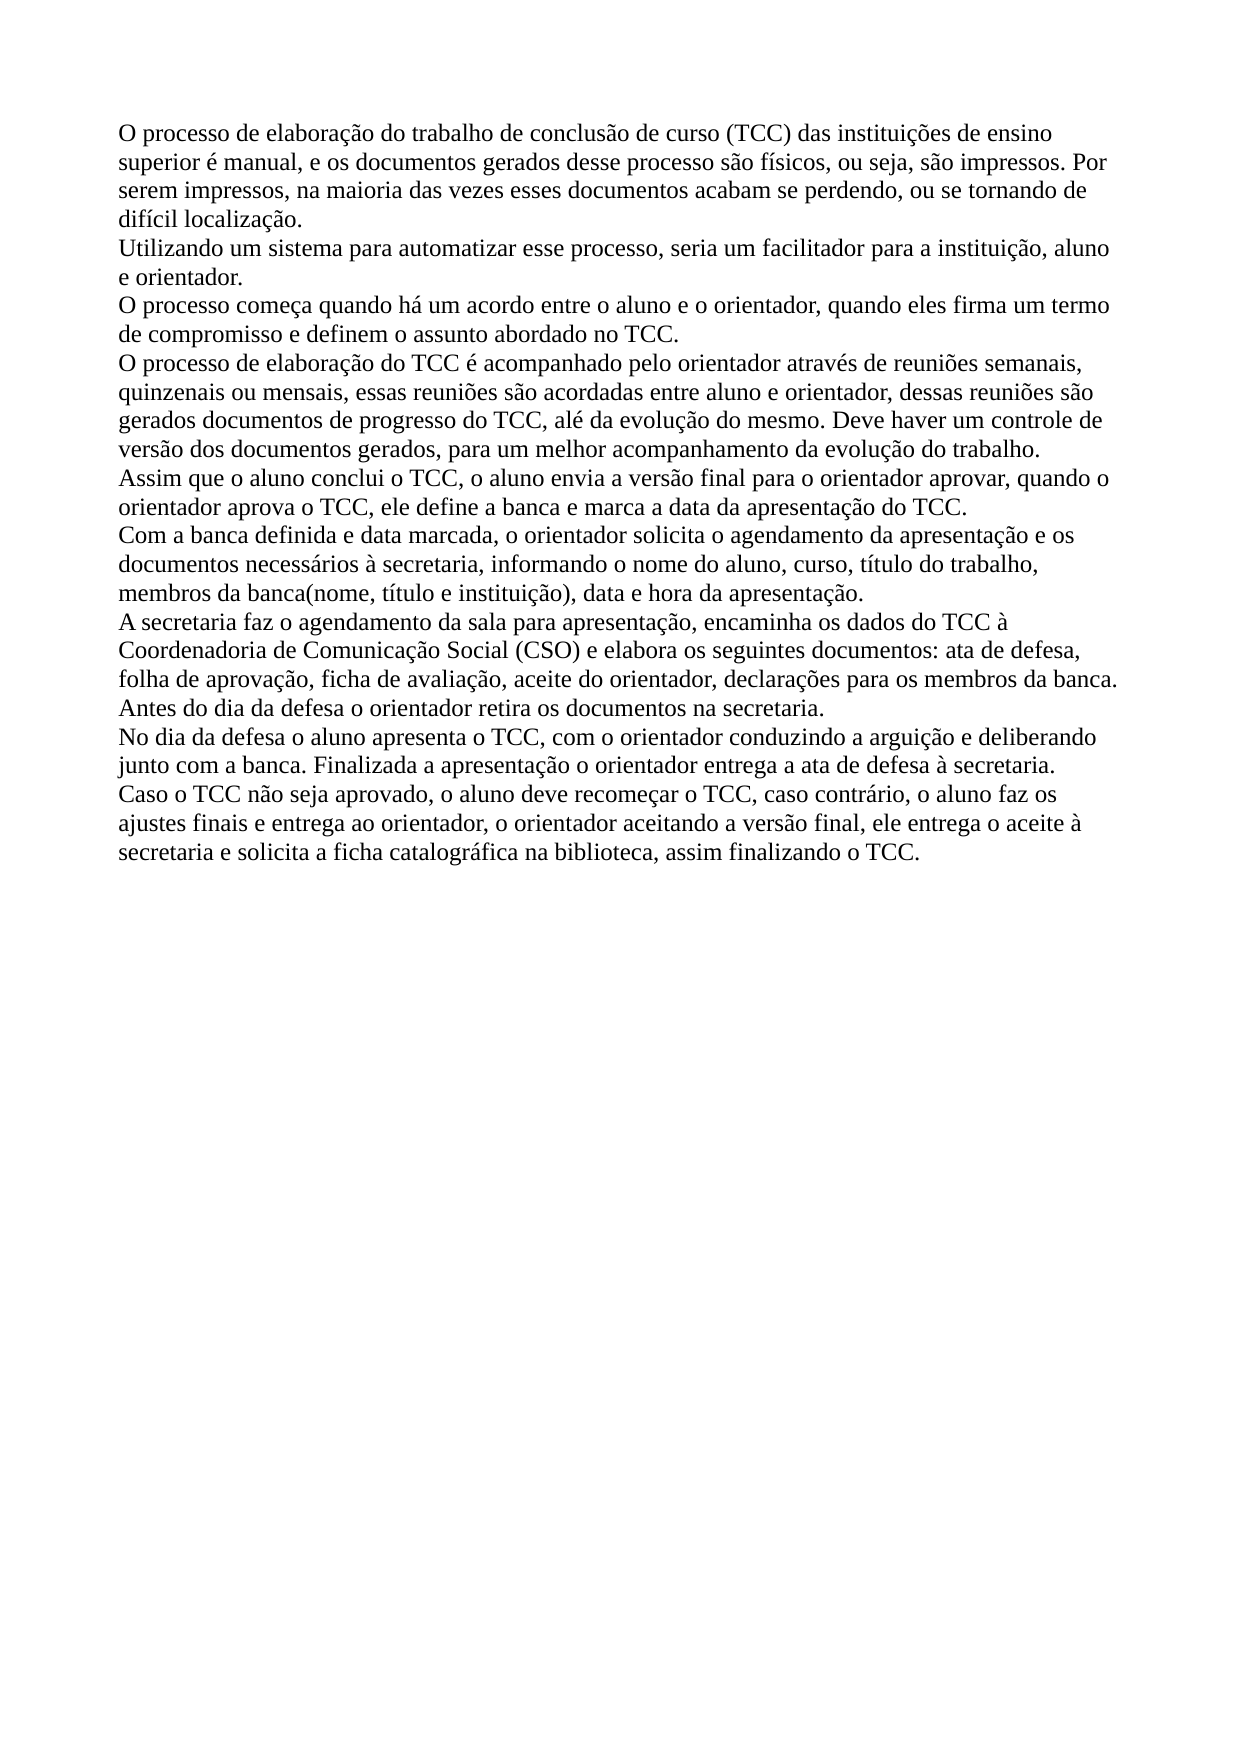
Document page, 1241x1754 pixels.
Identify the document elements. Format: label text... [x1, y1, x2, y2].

text Assim que o aluno conclui o TCC, o aluno envia a versão final para o orientador aprovar, quando o orientador aprova o TCC, ele define a banca e marca a data da apresentação do TCC. [118, 463, 1122, 521]
text Com a banca definida e data marcada, o orientador solicita o agendamento da apresentação e os documentos necessários à secretaria, informando o nome do aluno, curso, título do trabalho, membros da banca(nome, título e instituição), data e hora da apresentação. [118, 521, 1122, 607]
text O processo de elaboração do trabalho de conclusão de curso (TCC) das instituições de ensino superior é manual, e os documentos gerados desse processo são físicos, ou seja, são impressos. Por serem impressos, na maioria das vezes esses documentos acabam se perdendo, ou se tornando de difícil localização. [118, 118, 1122, 233]
text O processo começa quando há um acordo entre o aluno e o orientador, quando eles firma um termo de compromisso e definem o assunto abordado no TCC. [118, 291, 1122, 348]
text No dia da defesa o aluno apresenta o TCC, com o orientador conduzindo a arguição e deliberando junto com a banca. Finalizada a apresentação o orientador entrega a ata de defesa à secretaria. [118, 722, 1122, 779]
text Caso o TCC não seja aprovado, o aluno deve recomeçar o TCC, caso contrário, o aluno faz os ajustes finais e entrega ao orientador, o orientador aceitando a versão final, ele entrega o aceite à secretaria e solicita a ficha catalográfica na biblioteca, assim finalizando o TCC. [118, 779, 1122, 866]
text A secretaria faz o agendamento da sala para apresentação, encaminha os dados do TCC à Coordenadoria de Comunicação Social (CSO) e elabora os seguintes documentos: ata de defesa, folha de aprovação, ficha de avaliação, aceite do orientador, declarações para os membros da banca. [118, 607, 1122, 693]
text Utilizando um sistema para automatizar esse processo, seria um facilitador para a instituição, aluno e orientador. [118, 233, 1122, 291]
text O processo de elaboração do TCC é acompanhado pelo orientador através de reuniões semanais, quinzenais ou mensais, essas reuniões são acordadas entre aluno e orientador, dessas reuniões são gerados documentos de progresso do TCC, alé da evolução do mesmo. Deve haver um controle de versão dos documentos gerados, para um melhor acompanhamento da evolução do trabalho. [118, 348, 1122, 463]
text Antes do dia da defesa o orientador retira os documentos na secretaria. [118, 693, 1122, 722]
